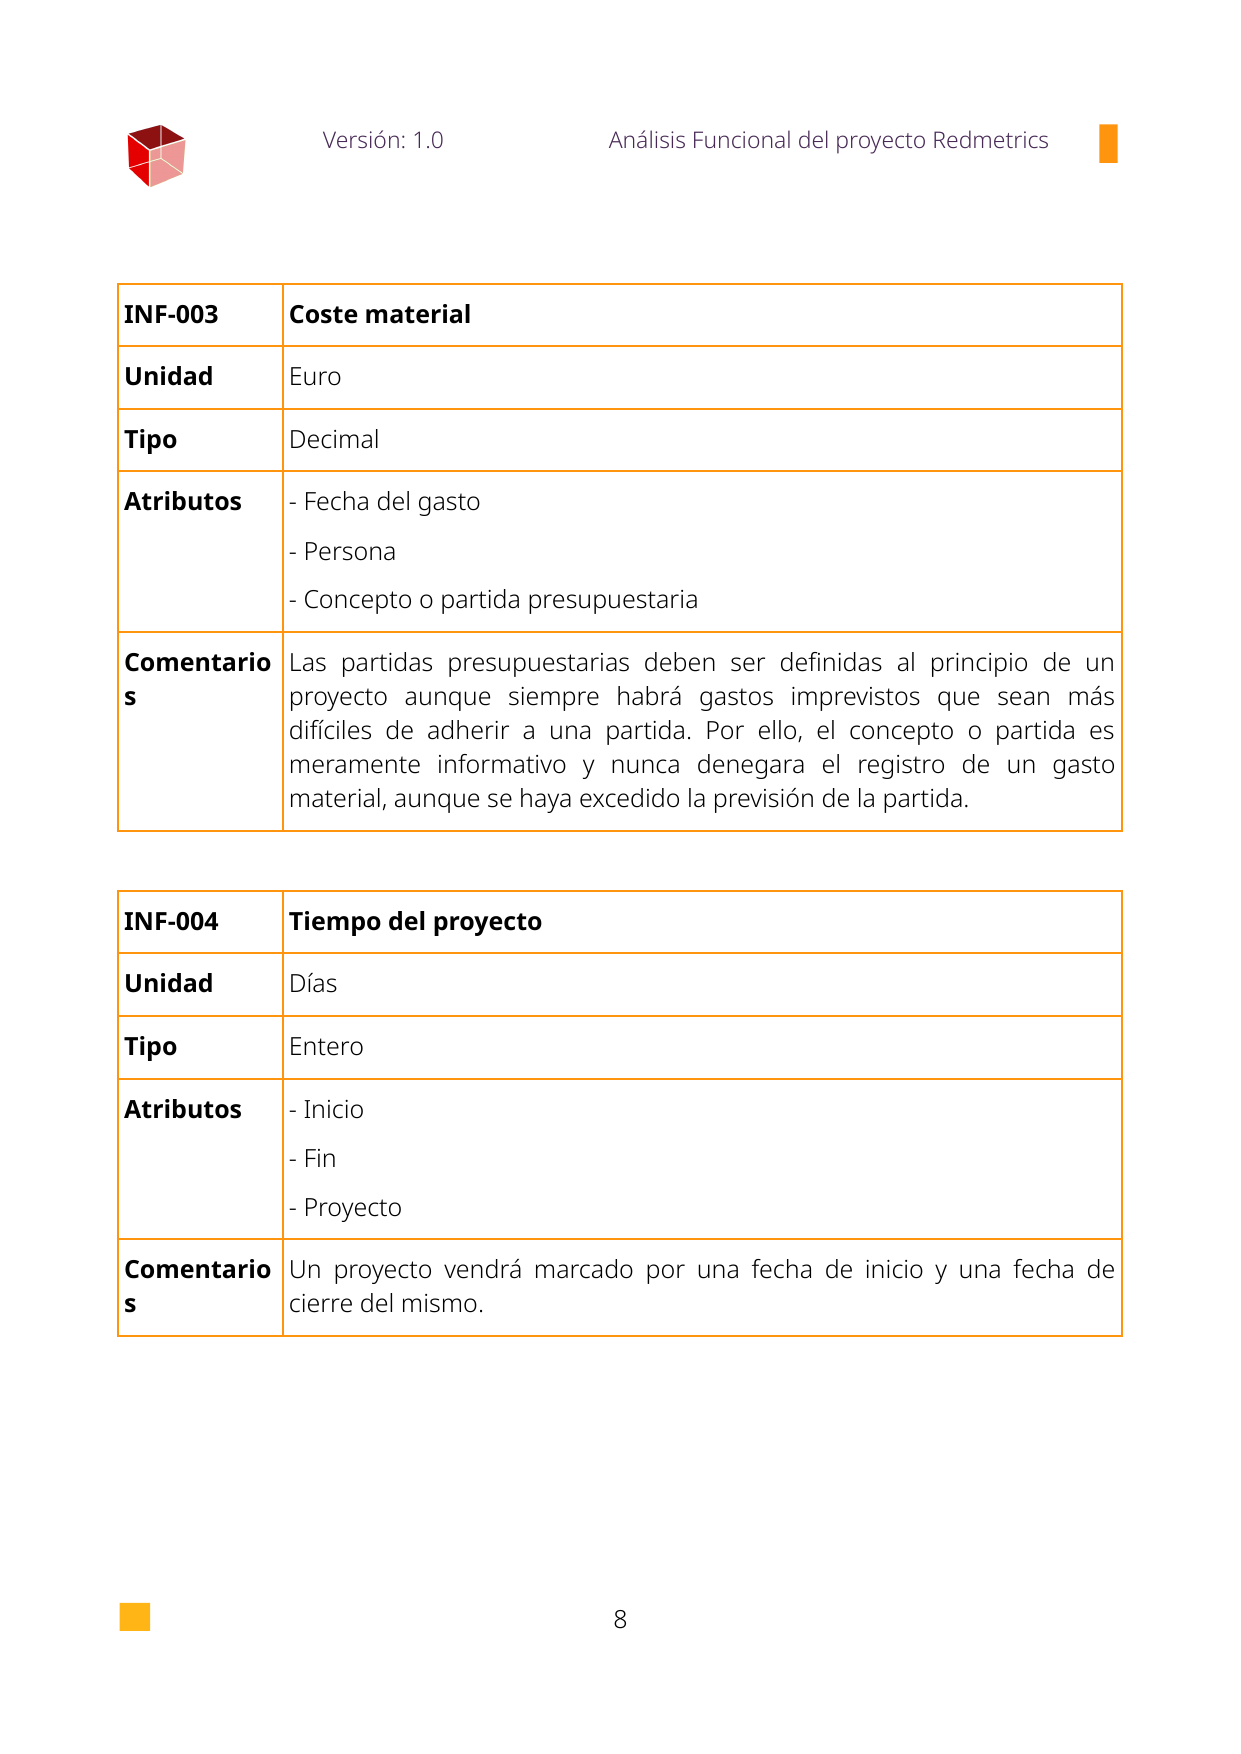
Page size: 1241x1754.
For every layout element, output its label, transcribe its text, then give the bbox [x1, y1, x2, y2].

table_cell Decimal [284, 410, 1121, 470]
table_cell Atributos [119, 1080, 282, 1238]
table_cell Tipo [119, 1017, 282, 1077]
table_header Tiempo del proyecto [284, 892, 1121, 952]
table_cell Atributos [119, 472, 282, 631]
table_header INF-004 [119, 892, 282, 952]
table_cell Comentarios [119, 633, 282, 830]
table_cell - Fecha del gasto - Persona - Concepto o partida presupuestaria [284, 472, 1121, 631]
table_cell Un proyecto vendrá marcado por una fecha de inicio y una fecha de cierre del mismo. [284, 1240, 1121, 1335]
table_cell Euro [284, 347, 1121, 408]
table_cell Comentarios [119, 1240, 282, 1335]
table_cell Días [284, 954, 1121, 1015]
table_cell Tipo [119, 410, 282, 470]
table_header Coste material [284, 285, 1121, 345]
table_cell Entero [284, 1017, 1121, 1077]
table_cell - Inicio - Fin - Proyecto [284, 1080, 1121, 1238]
table_cell Unidad [119, 954, 282, 1015]
table_cell Las partidas presupuestarias deben ser definidas al principio de un proyecto aunque siempre habrá gastos imprevistos que sean más difíciles de adherir a una partida. Por ello, el concepto o partida es meramente informativo y nunca denegara el registro de un gasto material, aunque se haya excedido la previsión de la partida. [284, 633, 1121, 830]
table_header INF-003 [119, 285, 282, 345]
table_cell Unidad [119, 347, 282, 408]
picture [123, 123, 189, 189]
